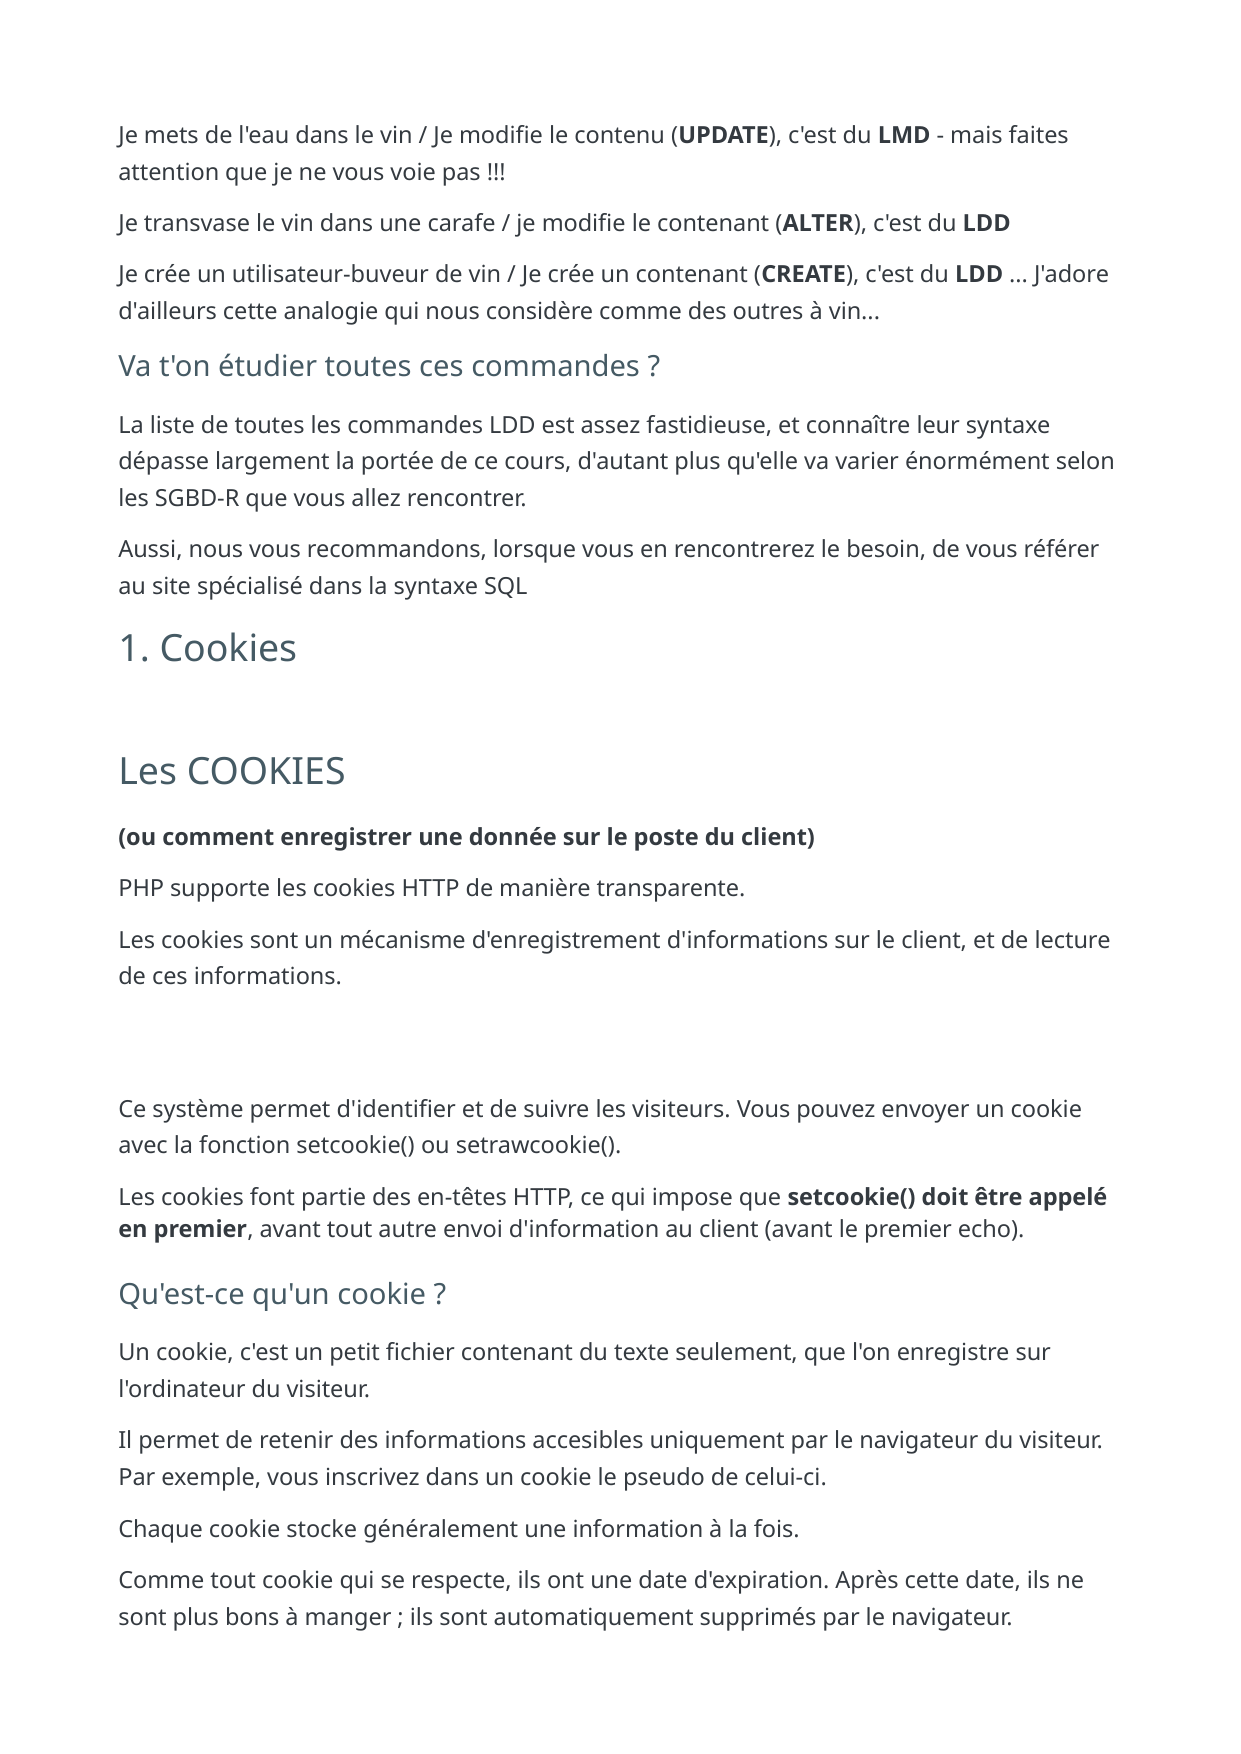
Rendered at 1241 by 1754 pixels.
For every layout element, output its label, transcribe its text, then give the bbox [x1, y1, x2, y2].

text Les cookies font partie des en-têtes HTTP, ce qui impose que setcookie() doit être appelé en premier, avant tout autre envoi d'information au client (avant le premier echo). [118, 1180, 1122, 1244]
subtitle Qu'est-ce qu'un cookie ? [118, 1273, 1122, 1313]
text Il permet de retenir des informations accesibles uniquement par le navigateur du visiteur. Par exemple, vous inscrivez dans un cookie le pseudo de celui-ci. [118, 1424, 1122, 1493]
subtitle Va t'on étudier toutes ces commandes ? [118, 346, 1122, 385]
text Je crée un utilisateur-buveur de vin / Je crée un contenant (CREATE), c'est du LDD ... J'adore d'ailleurs cette analogie qui nous considère comme des outres à vin... [118, 258, 1122, 326]
subtitle 1. Cookies [118, 621, 1122, 672]
text Comme tout cookie qui se respecte, ils ont une date d'expiration. Après cette date, ils ne sont plus bons à manger ; ils sont automatiquement supprimés par le navigateur. [118, 1563, 1122, 1632]
text Aussi, nous vous recommandons, lorsque vous en rencontrerez le besoin, de vous référer au site spécialisé dans la syntaxe SQL [118, 533, 1122, 602]
text La liste de toutes les commandes LDD est assez fastidieuse, et connaître leur syntaxe dépasse largement la portée de ce cours, d'autant plus qu'elle va varier énormément selon les SGBD-R que vous allez rencontrer. [118, 408, 1122, 513]
text Je transvase le vin dans une carafe / je modifie le contenant (ALTER), c'est du LDD [118, 206, 1122, 238]
text Les cookies sont un mécanisme d'enregistrement d'informations sur le client, et de lecture de ces informations. [118, 923, 1122, 992]
text Je mets de l'eau dans le vin / Je modifie le contenu (UPDATE), c'est du LMD - mais faites attention que je ne vous voie pas !!! [118, 118, 1122, 187]
text Ce système permet d'identifier et de suivre les visiteurs. Vous pouvez envoyer un cookie avec la fonction setcookie() ou setrawcookie(). [118, 1092, 1122, 1161]
text PHP supporte les cookies HTTP de manière transparente. [118, 872, 1122, 903]
subtitle Les COOKIES [118, 744, 1122, 795]
text (ou comment enregistrer une donnée sur le poste du client) [118, 820, 1122, 852]
text Chaque cookie stocke généralement une information à la fois. [118, 1512, 1122, 1544]
text Un cookie, c'est un petit fichier contenant du texte seulement, que l'on enregistre sur l'ordinateur du visiteur. [118, 1336, 1122, 1404]
